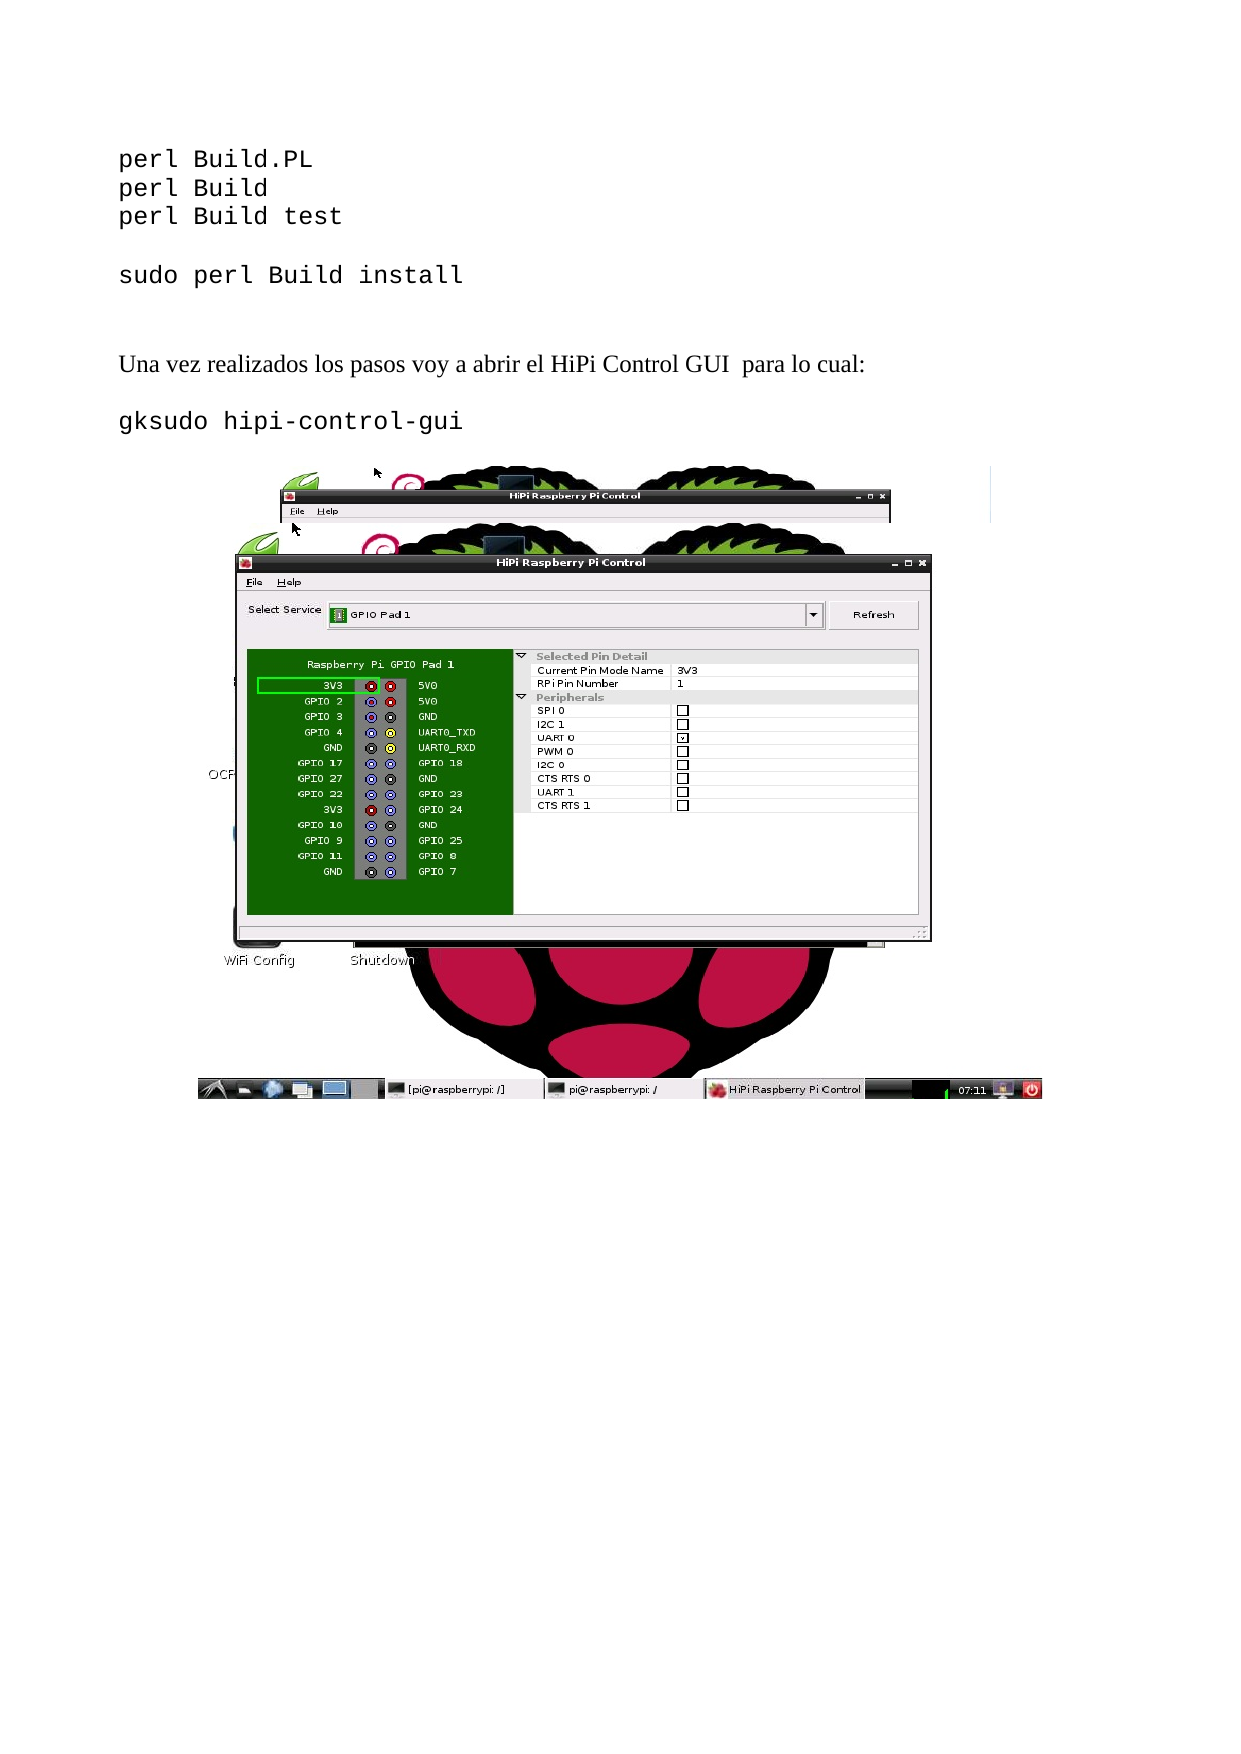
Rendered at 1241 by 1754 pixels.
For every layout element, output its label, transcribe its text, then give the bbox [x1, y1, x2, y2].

text perl Build.PL perl Build perl Build test [118, 118, 1122, 232]
text Una vez realizados los pasos voy a abrir el HiPi Control GUI para lo cual: [118, 349, 1122, 378]
text gksudo hipi-control-gui [118, 406, 1122, 437]
picture [198, 466, 1043, 1099]
text sudo perl Build install [118, 232, 1122, 291]
